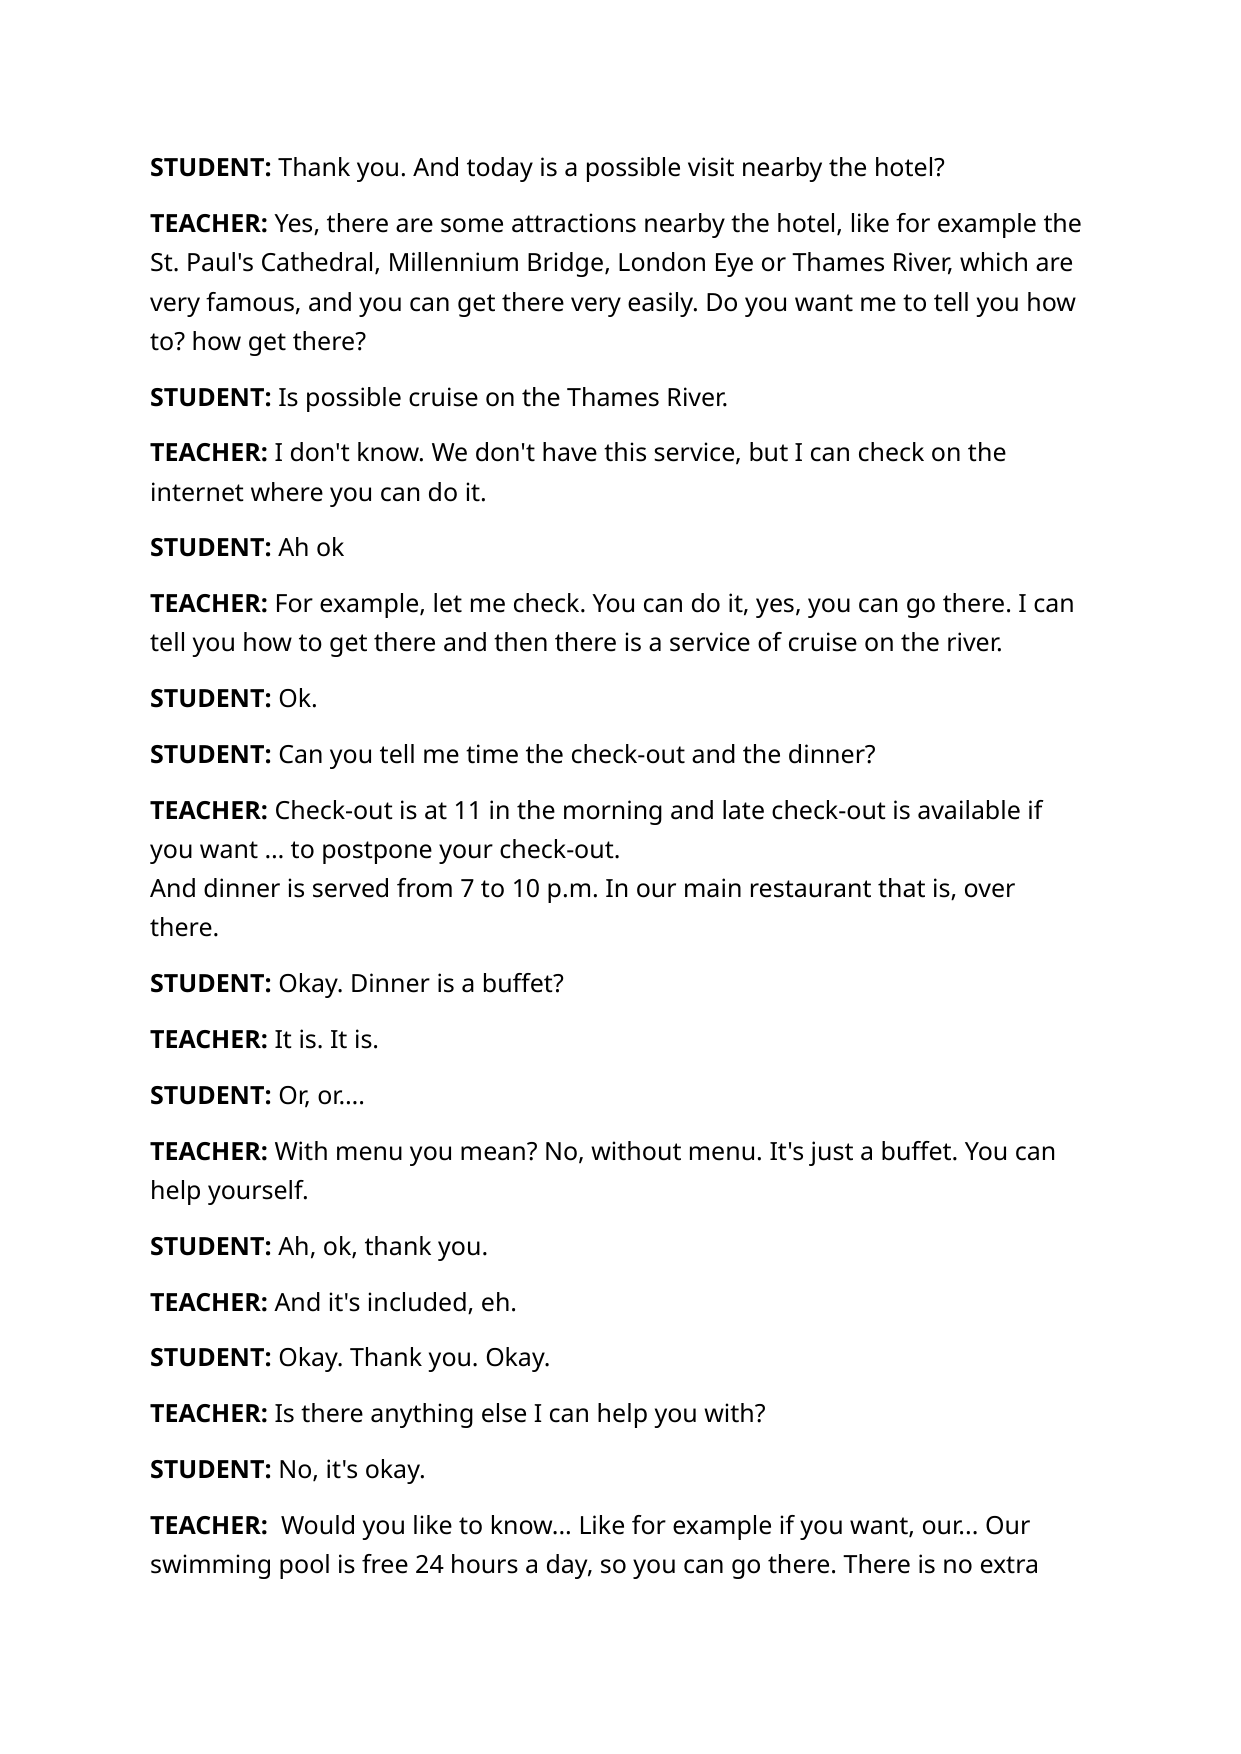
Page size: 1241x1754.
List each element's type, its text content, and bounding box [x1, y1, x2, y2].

text TEACHER: With menu you mean? No, without menu. It's just a buffet. You can help yourself. [150, 1133, 1090, 1207]
text STUDENT: Is possible cruise on the Thames River. [150, 379, 1090, 413]
text TEACHER: And it's included, eh. [150, 1284, 1090, 1318]
text TEACHER: Check-out is at 11 in the morning and late check-out is available if you want … to postpone your check-out. And dinner is served from 7 to 10 p.m. In our main restaurant that is, over there. [150, 792, 1090, 944]
text STUDENT: No, it's okay. [150, 1452, 1090, 1486]
text STUDENT: Can you tell me time the check-out and the dinner? [150, 737, 1090, 771]
text STUDENT: Or, or…. [150, 1077, 1090, 1112]
text STUDENT: Ah ok [150, 530, 1090, 564]
text TEACHER: For example, let me check. You can do it, yes, you can go there. I can tell you how to get there and then there is a service of cruise on the river. [150, 586, 1090, 659]
text TEACHER: I don't know. We don't have this service, but I can check on the internet where you can do it. [150, 435, 1090, 508]
text STUDENT: Ah, ok, thank you. [150, 1228, 1090, 1262]
text STUDENT: Okay. Dinner is a buffet? [150, 966, 1090, 1000]
text STUDENT: Ok. [150, 681, 1090, 715]
text TEACHER: Yes, there are some attractions nearby the hotel, like for example the St. Paul's Cathedral, Millennium Bridge, London Eye or Thames River, which are very famous, and you can get there very easily. Do you want me to tell you how to? how get there? [150, 206, 1090, 357]
text TEACHER: Would you like to know... Like for example if you want, our... Our swimming pool is free 24 hours a day, so you can go there. There is no extra [150, 1507, 1090, 1581]
text STUDENT: Thank you. And today is a possible visit nearby the hotel? [150, 150, 1090, 184]
text TEACHER: Is there anything else I can help you with? [150, 1396, 1090, 1430]
text STUDENT: Okay. Thank you. Okay. [150, 1340, 1090, 1374]
text TEACHER: It is. It is. [150, 1022, 1090, 1056]
